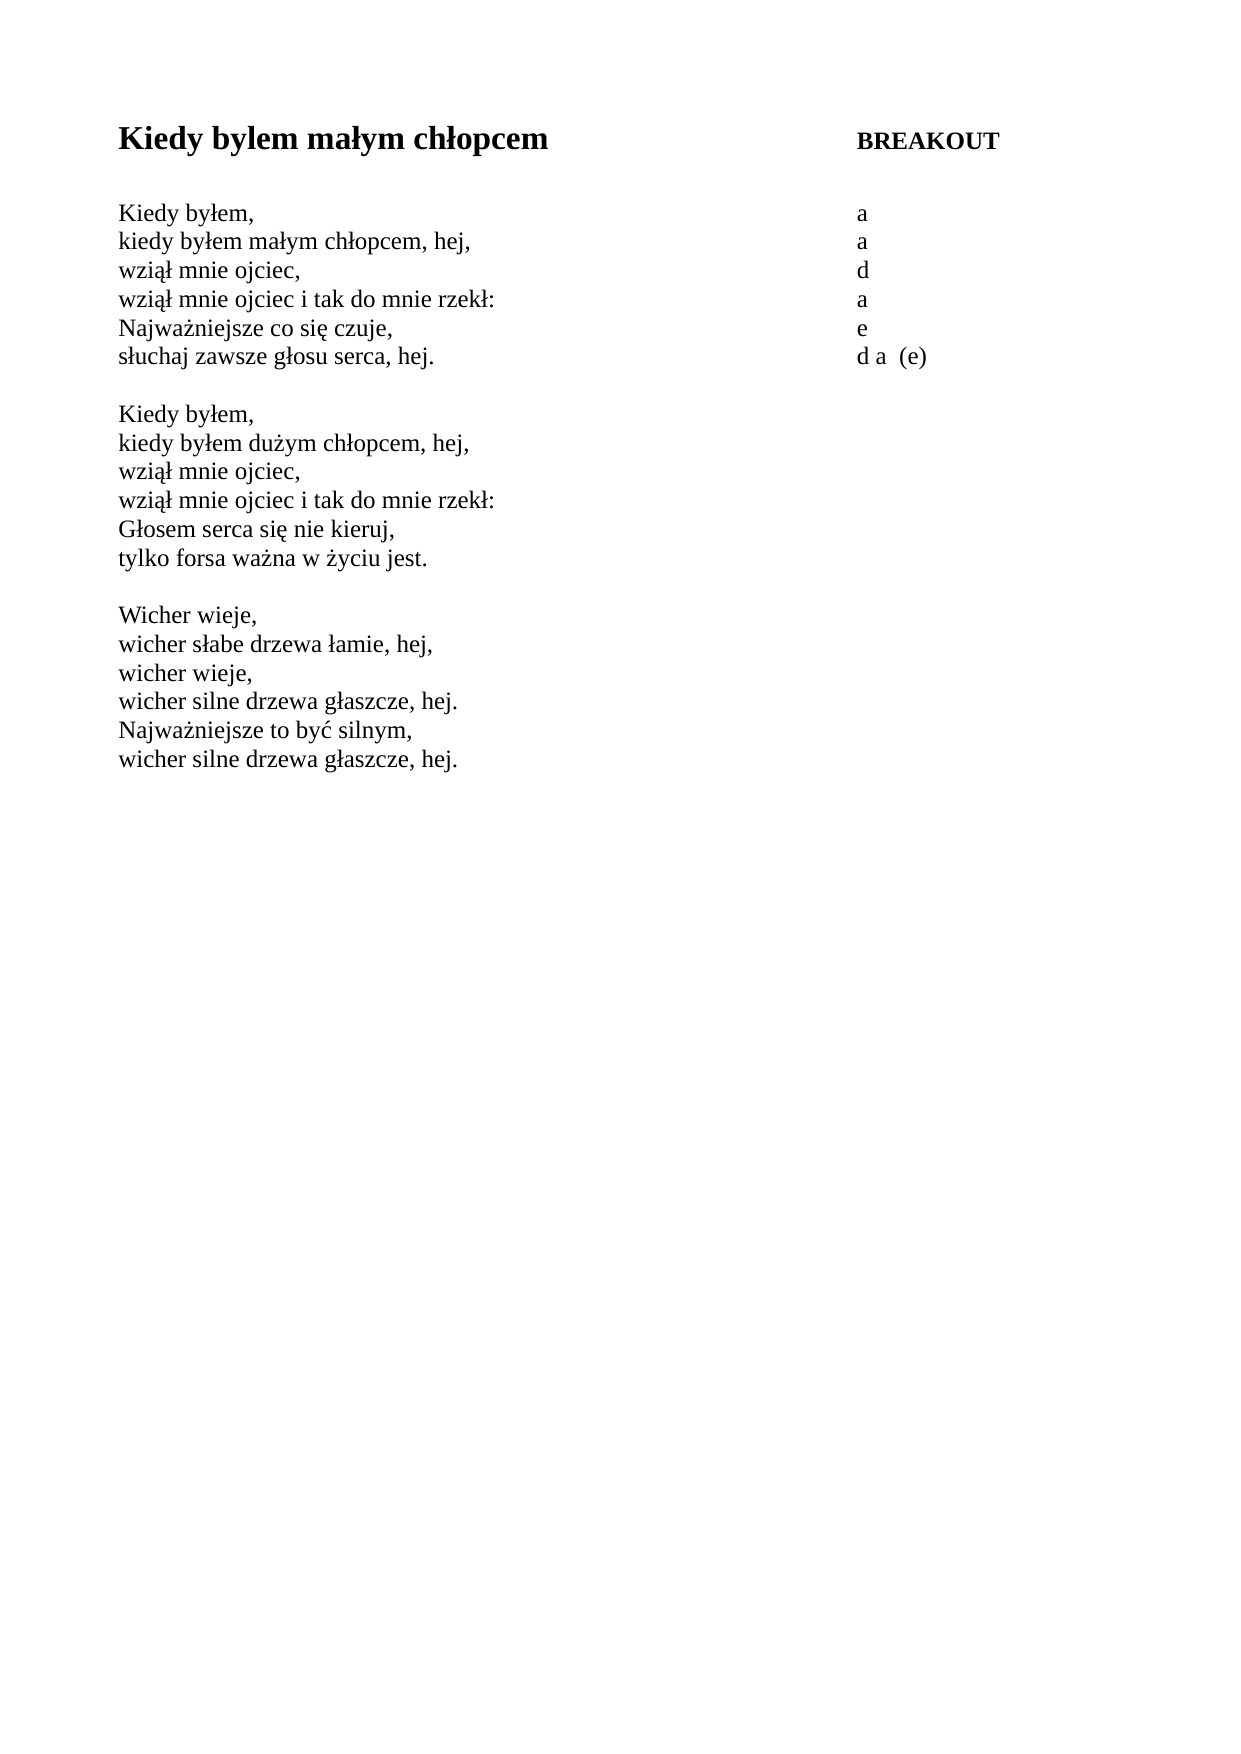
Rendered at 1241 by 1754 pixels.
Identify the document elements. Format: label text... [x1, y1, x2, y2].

text Kiedy byłem, kiedy byłem dużym chłopcem, hej, wziął mnie ojciec, wziął mnie ojciec i tak do mnie rzekł: Głosem serca się nie kieruj, tylko forsa ważna w życiu jest. [118, 399, 1122, 571]
text Wicher wieje, wicher słabe drzewa łamie, hej, wicher wieje, wicher silne drzewa głaszcze, hej. Najważniejsze to być silnym, wicher silne drzewa głaszcze, hej. [118, 600, 1122, 773]
text Kiedy byłem, a kiedy byłem małym chłopcem, hej, a wziął mnie ojciec, d wziął mnie ojciec i tak do mnie rzekł: a Najważniejsze co się czuje, e słuchaj zawsze głosu serca, hej. d a (e) [118, 198, 1122, 370]
subtitle Kiedy bylem małym chłopcem BREAKOUT [118, 118, 1122, 156]
